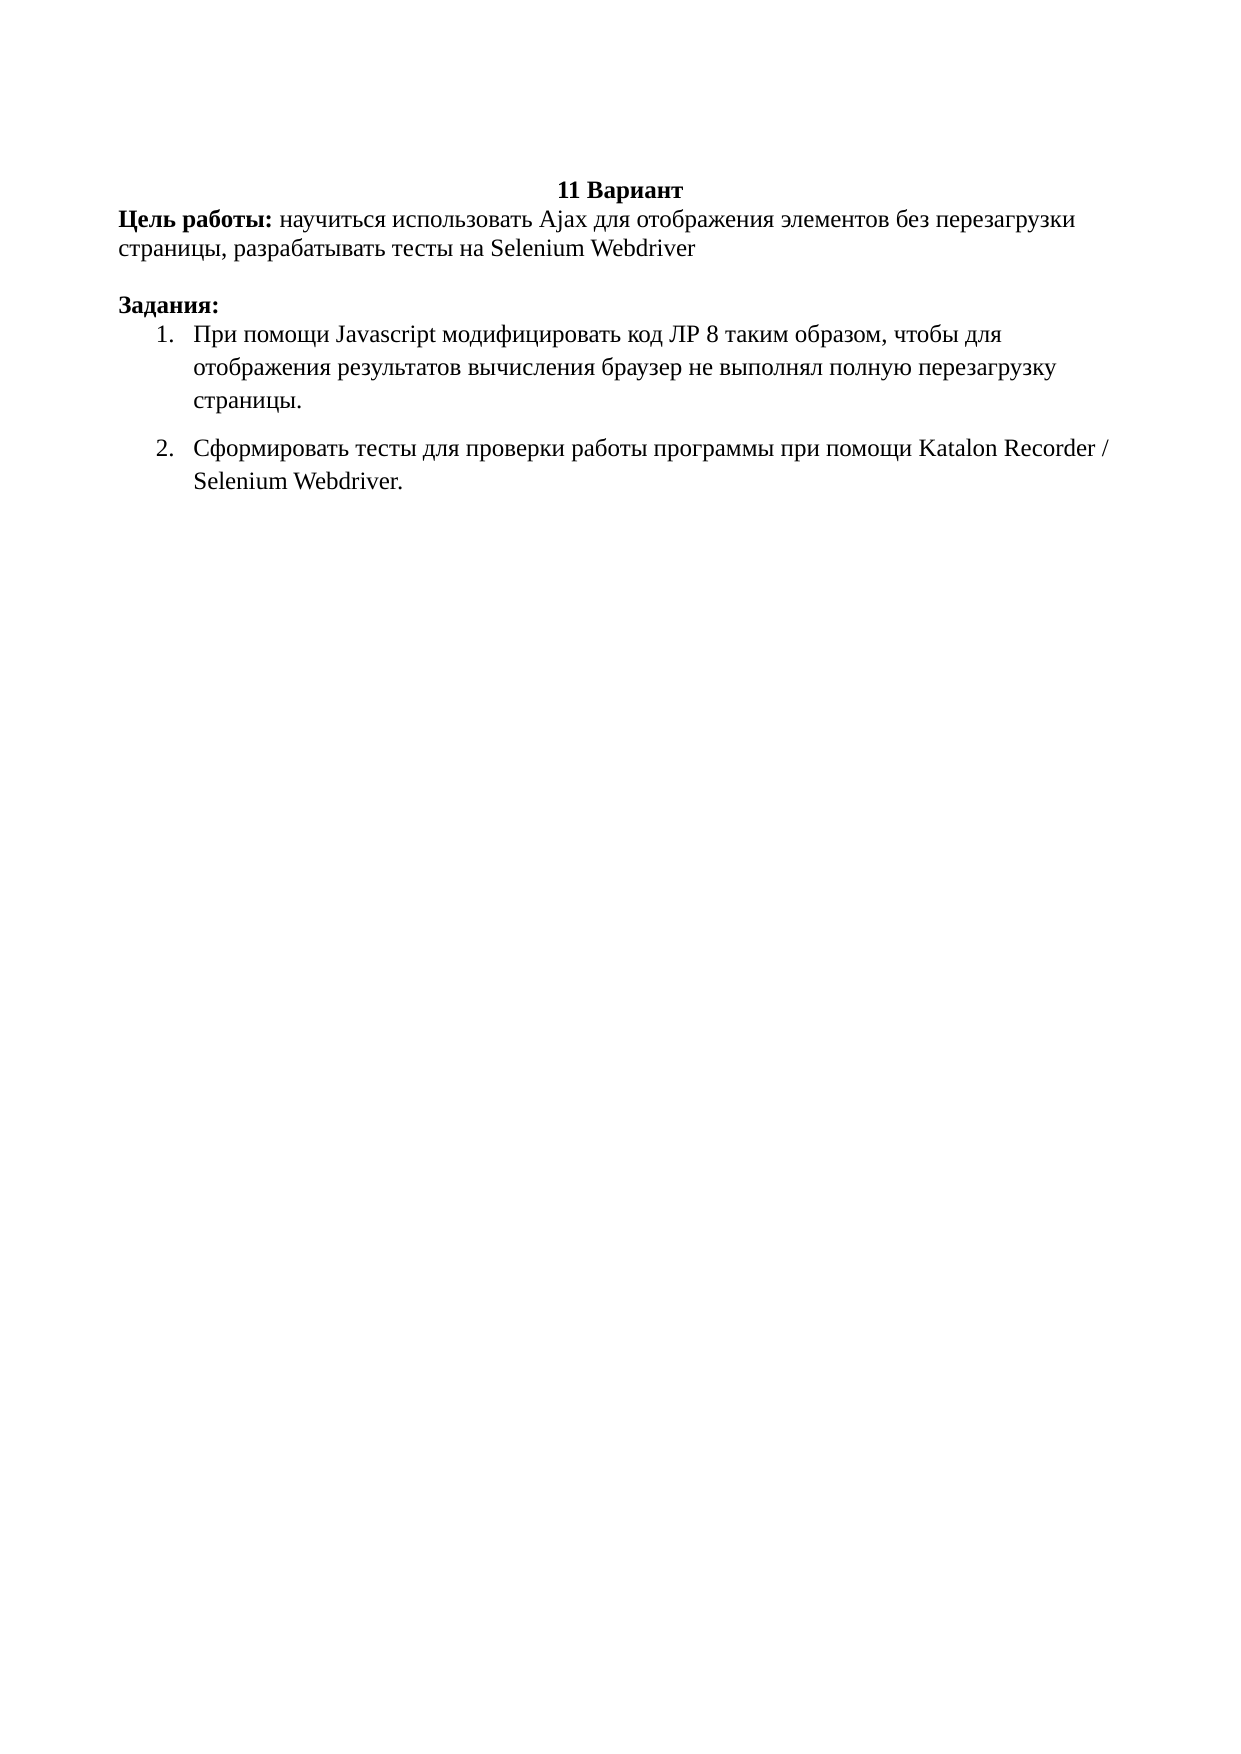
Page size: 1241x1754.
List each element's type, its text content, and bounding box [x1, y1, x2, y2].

text Задания: [118, 291, 1122, 319]
list При помощи Javascript модифицировать код ЛР 8 таким образом, чтобы для отображения результатов вычисления браузер не выполнял полную перезагрузку страницы. [156, 319, 1122, 414]
list Сформировать тесты для проверки работы программы при помощи Katalon Recorder / Selenium Webdriver. [156, 433, 1122, 495]
text Цель работы: научиться использовать Ajax для отображения элементов без перезагрузки страницы, разрабатывать тесты на Selenium Webdriver [118, 204, 1122, 262]
text 11 Вариант [118, 176, 1122, 204]
